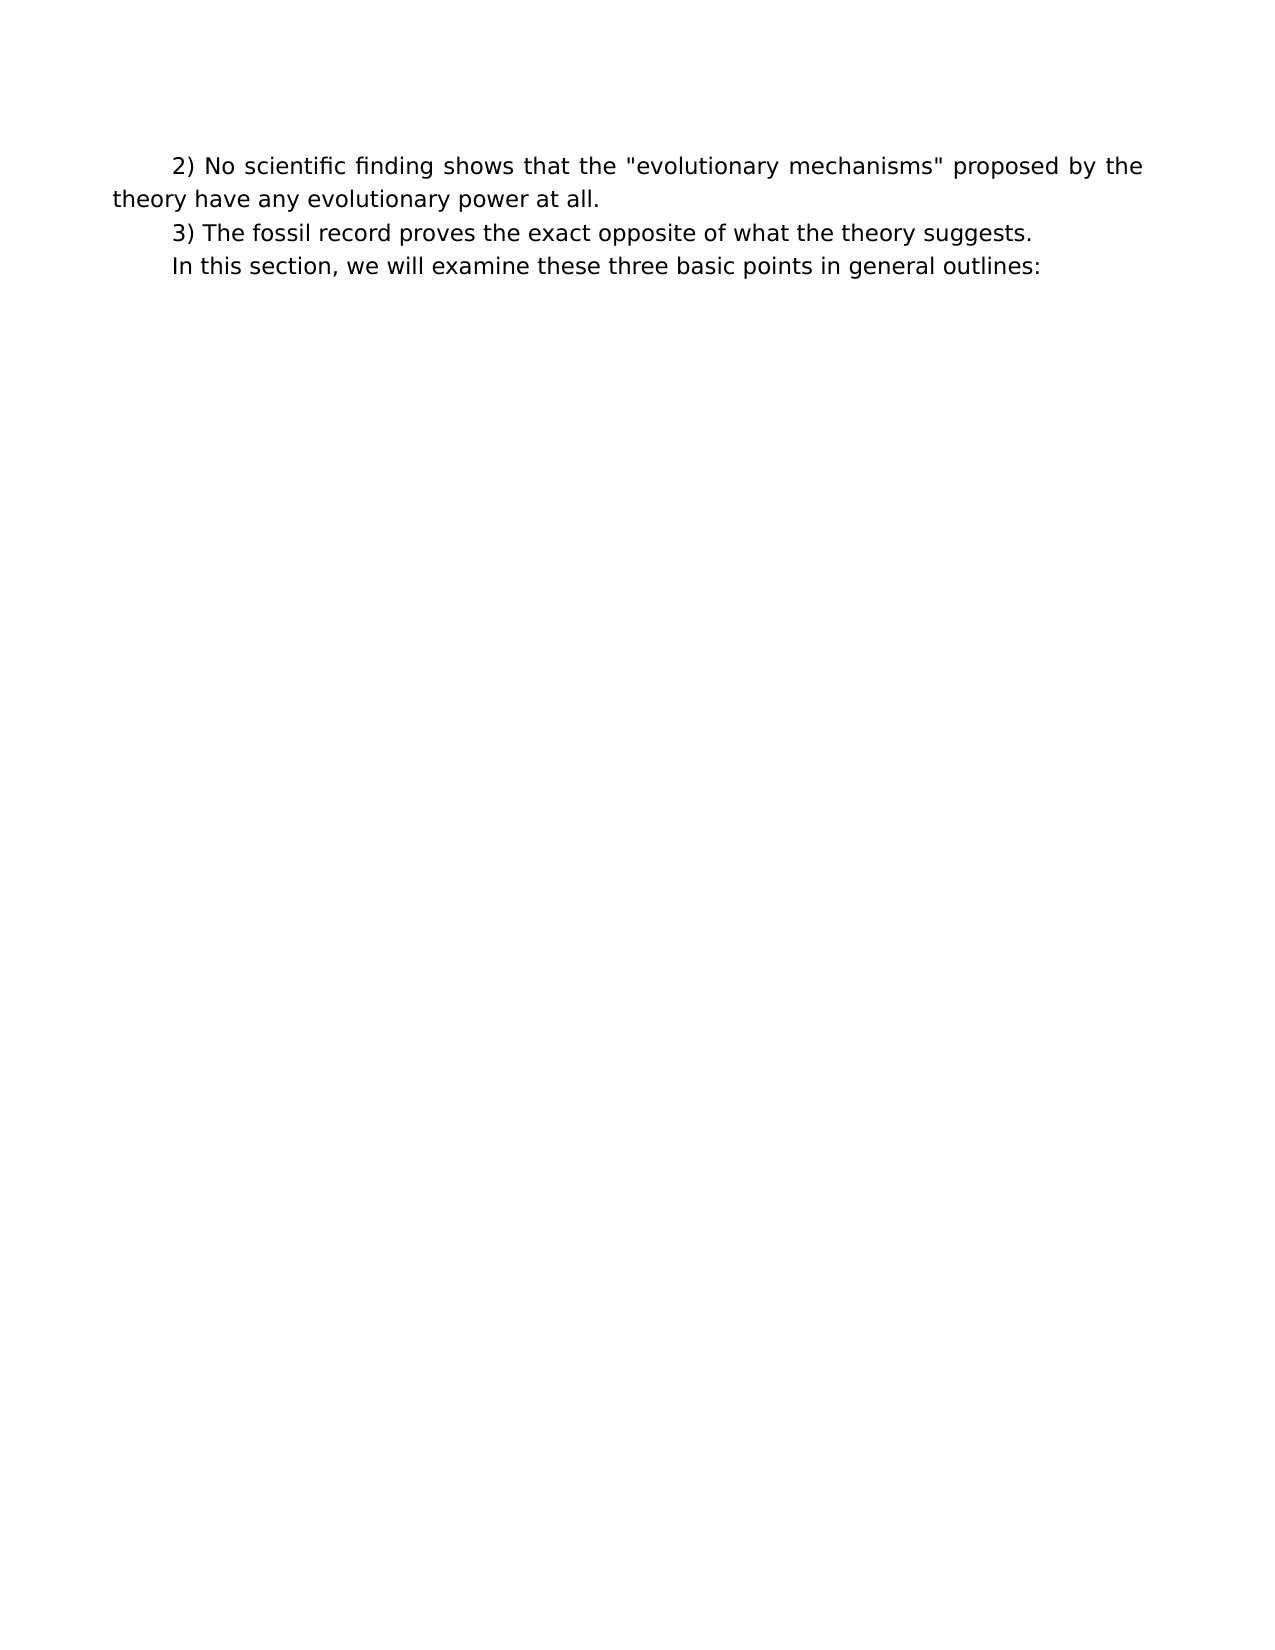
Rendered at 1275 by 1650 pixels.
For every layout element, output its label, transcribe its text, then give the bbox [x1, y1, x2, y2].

text 2) No scientific finding shows that the "evolutionary mechanisms" proposed by the theory have any evolutionary power at all. [112, 148, 1145, 214]
text In this section, we will examine these three basic points in general outlines: [112, 248, 1145, 281]
text 3) The fossil record proves the exact opposite of what the theory suggests. [112, 214, 1145, 248]
